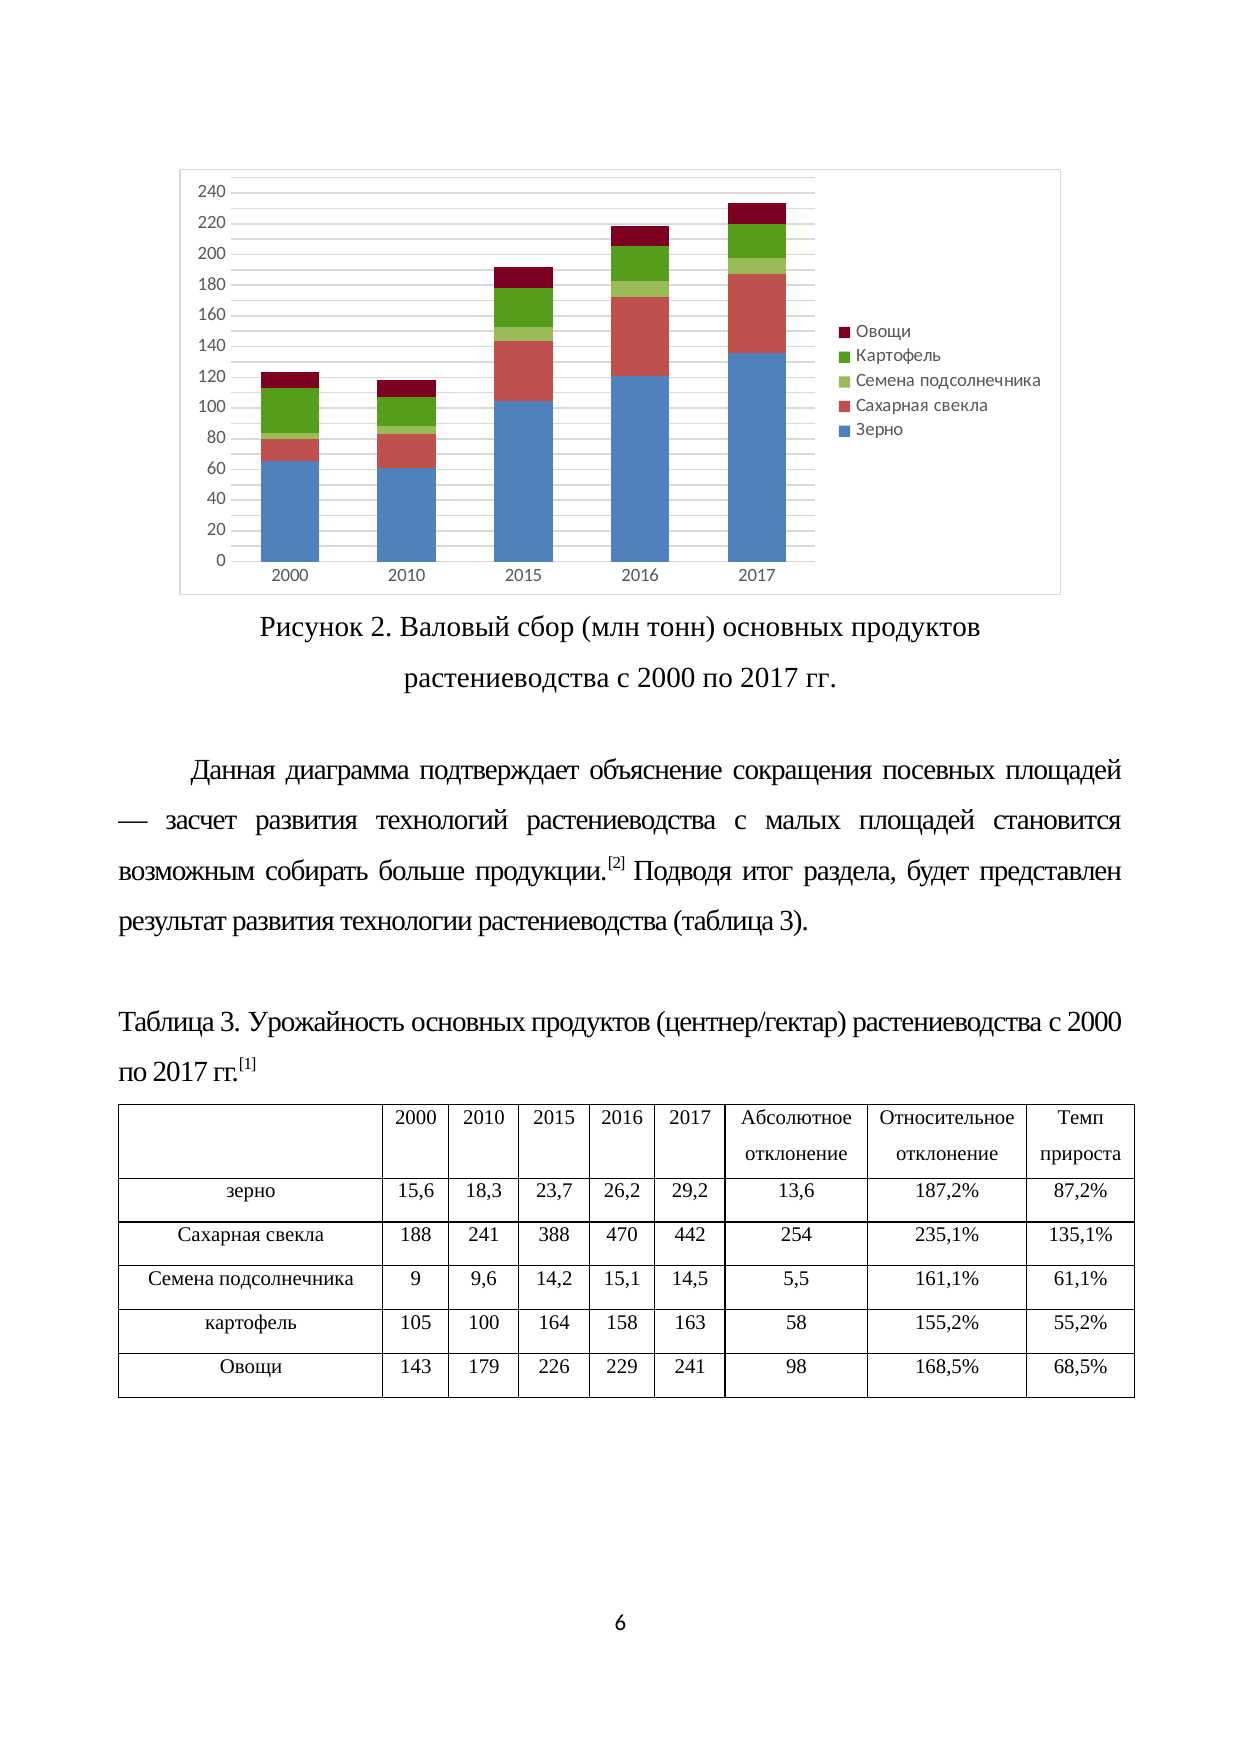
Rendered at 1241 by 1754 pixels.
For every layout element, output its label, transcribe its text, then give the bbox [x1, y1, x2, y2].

table_header 2000 [383, 1105, 448, 1177]
table_cell 241 [449, 1223, 518, 1265]
table_cell 61,1% [1027, 1266, 1134, 1309]
table_cell 388 [519, 1223, 589, 1265]
table_header Относительное отклонение [868, 1105, 1026, 1177]
table_header 2010 [449, 1105, 518, 1177]
table_cell 55,2% [1027, 1310, 1134, 1353]
table_cell 18,3 [449, 1179, 518, 1221]
table_cell 15,1 [590, 1266, 654, 1309]
table_cell 9 [383, 1266, 448, 1309]
table_cell 26,2 [590, 1179, 654, 1221]
table_cell 235,1% [868, 1223, 1026, 1265]
table_cell 229 [590, 1354, 654, 1397]
table_cell 87,2% [1027, 1179, 1134, 1221]
table_header [119, 1105, 382, 1177]
table_cell 135,1% [1027, 1223, 1134, 1265]
table_cell 254 [726, 1223, 867, 1265]
table_cell 100 [449, 1310, 518, 1353]
text Рисунок 2. Валовый сбор (млн тонн) основных продуктов [118, 609, 1122, 643]
table_cell 9,6 [449, 1266, 518, 1309]
table_cell Сахарная свекла [119, 1223, 382, 1265]
table_cell 168,5% [868, 1354, 1026, 1397]
table_header Темп прироста [1027, 1105, 1134, 1177]
table_cell 164 [519, 1310, 589, 1353]
table_cell 158 [590, 1310, 654, 1353]
table_cell 163 [655, 1310, 724, 1353]
table_cell 470 [590, 1223, 654, 1265]
table_header 2017 [655, 1105, 724, 1177]
table_cell 105 [383, 1310, 448, 1353]
table_cell 143 [383, 1354, 448, 1397]
table_cell Семена подсолнечника [119, 1266, 382, 1309]
table_cell 179 [449, 1354, 518, 1397]
table_cell 241 [655, 1354, 724, 1397]
table_header Абсолютное отклонение [726, 1105, 867, 1177]
text Таблица 3. Урожайность основных продуктов (центнер/гектар) растениеводства с 2000 по 2017 гг.[1] [118, 1004, 1122, 1087]
table_cell 226 [519, 1354, 589, 1397]
table_cell 23,7 [519, 1179, 589, 1221]
table_cell 14,5 [655, 1266, 724, 1309]
table_cell 188 [383, 1223, 448, 1265]
table_cell 98 [726, 1354, 867, 1397]
table_header 2016 [590, 1105, 654, 1177]
table_cell 14,2 [519, 1266, 589, 1309]
table_cell 161,1% [868, 1266, 1026, 1309]
table_cell 442 [655, 1223, 724, 1265]
text растениеводства с 2000 по 2017 гг. [118, 660, 1122, 693]
table_cell 58 [726, 1310, 867, 1353]
table_cell 15,6 [383, 1179, 448, 1221]
table_cell 187,2% [868, 1179, 1026, 1221]
table_header 2015 [519, 1105, 589, 1177]
table_cell Овощи [119, 1354, 382, 1397]
table_cell 29,2 [655, 1179, 724, 1221]
table_cell 5,5 [726, 1266, 867, 1309]
table_cell картофель [119, 1310, 382, 1353]
table_cell 68,5% [1027, 1354, 1134, 1397]
text Данная диаграмма подтверждает объяснение сокращения посевных площадей — засчет развития технологий растениеводства с малых площадей становится возможным собирать больше продукции.[2] Подводя итог раздела, будет представлен результат развития технологии растениеводства (таблица 3). [118, 752, 1122, 937]
table_cell зерно [119, 1179, 382, 1221]
table_cell 13,6 [726, 1179, 867, 1221]
table_cell 155,2% [868, 1310, 1026, 1353]
